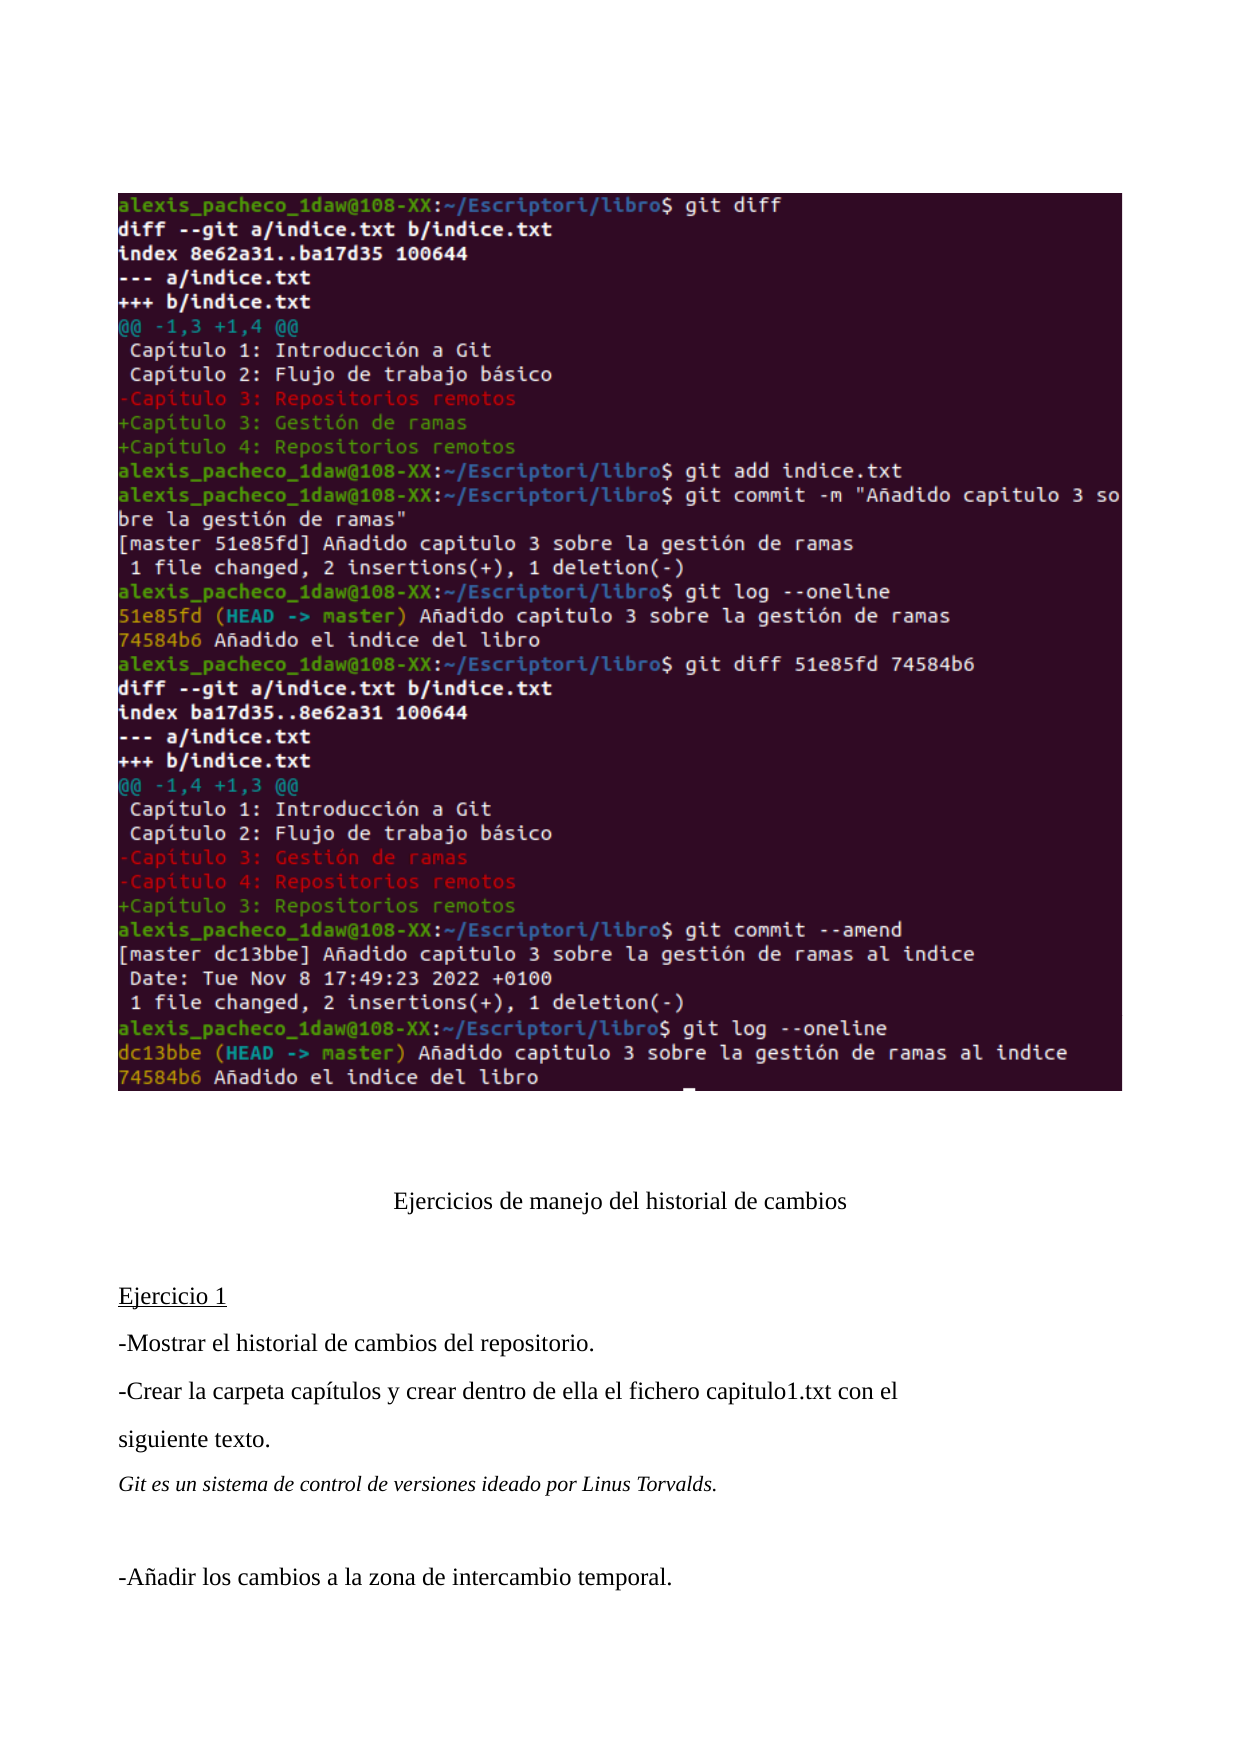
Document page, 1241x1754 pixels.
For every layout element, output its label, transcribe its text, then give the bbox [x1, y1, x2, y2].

picture [118, 193, 1123, 1091]
text Git es un sistema de control de versiones ideado por Linus Torvalds. [118, 1471, 1122, 1497]
text siguiente texto. [118, 1424, 1122, 1452]
text -Crear la carpeta capítulos y crear dentro de ella el fichero capitulo1.txt con el [118, 1376, 1122, 1405]
text Ejercicios de manejo del historial de cambios [118, 1186, 1122, 1214]
text Ejercicio 1 [118, 1281, 1122, 1310]
text -Añadir los cambios a la zona de intercambio temporal. [118, 1562, 1122, 1591]
text -Mostrar el historial de cambios del repositorio. [118, 1328, 1122, 1357]
